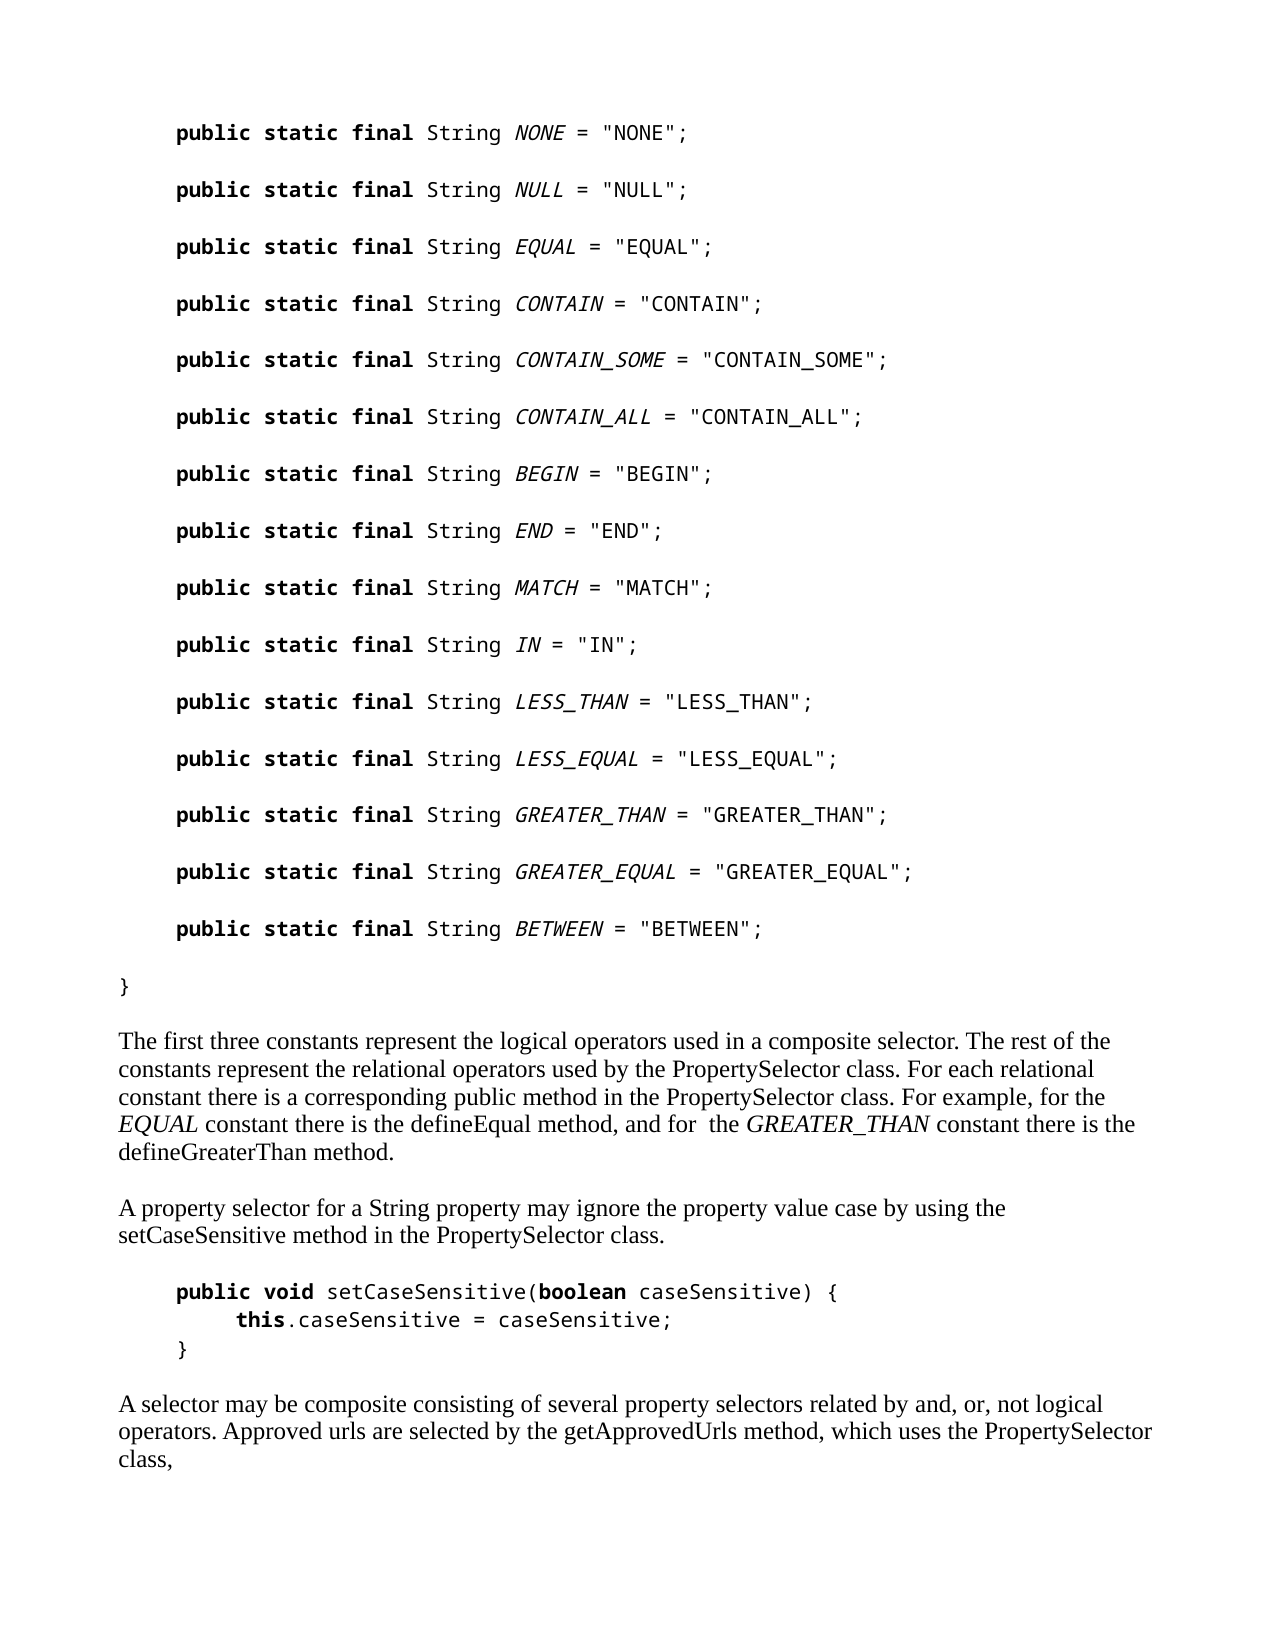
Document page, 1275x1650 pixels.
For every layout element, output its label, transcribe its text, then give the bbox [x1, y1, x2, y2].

text public static final String CONTAIN_ALL = "CONTAIN_ALL"; [118, 402, 1157, 431]
text public static final String NULL = "NULL"; [118, 175, 1157, 203]
text } [118, 971, 1157, 1000]
text public static final String MATCH = "MATCH"; [118, 573, 1157, 602]
text public void setCaseSensitive(boolean caseSensitive) { [118, 1277, 1157, 1305]
text public static final String END = "END"; [118, 516, 1157, 545]
text public static final String BEGIN = "BEGIN"; [118, 459, 1157, 488]
text A selector may be composite consisting of several property selectors related by and, or, not logical operators. Approved urls are selected by the getApprovedUrls method, which uses the PropertySelector class, [118, 1390, 1157, 1473]
text public static final String CONTAIN_SOME = "CONTAIN_SOME"; [118, 346, 1157, 374]
text public static final String GREATER_EQUAL = "GREATER_EQUAL"; [118, 857, 1157, 886]
text public static final String IN = "IN"; [118, 630, 1157, 658]
text public static final String LESS_THAN = "LESS_THAN"; [118, 687, 1157, 715]
text public static final String EQUAL = "EQUAL"; [118, 232, 1157, 260]
text public static final String NONE = "NONE"; [118, 118, 1157, 147]
text public static final String CONTAIN = "CONTAIN"; [118, 289, 1157, 317]
text public static final String LESS_EQUAL = "LESS_EQUAL"; [118, 744, 1157, 772]
text this.caseSensitive = caseSensitive; [118, 1305, 1157, 1334]
text public static final String GREATER_THAN = "GREATER_THAN"; [118, 801, 1157, 829]
text A property selector for a String property may ignore the property value case by using the setCaseSensitive method in the PropertySelector class. [118, 1194, 1157, 1249]
text public static final String BETWEEN = "BETWEEN"; [118, 914, 1157, 943]
text } [118, 1334, 1157, 1362]
text The first three constants represent the logical operators used in a composite selector. The rest of the constants represent the relational operators used by the PropertySelector class. For each relational constant there is a corresponding public method in the PropertySelector class. For example, for the EQUAL constant there is the defineEqual method, and for the GREATER_THAN constant there is the defineGreaterThan method. [118, 1027, 1157, 1166]
